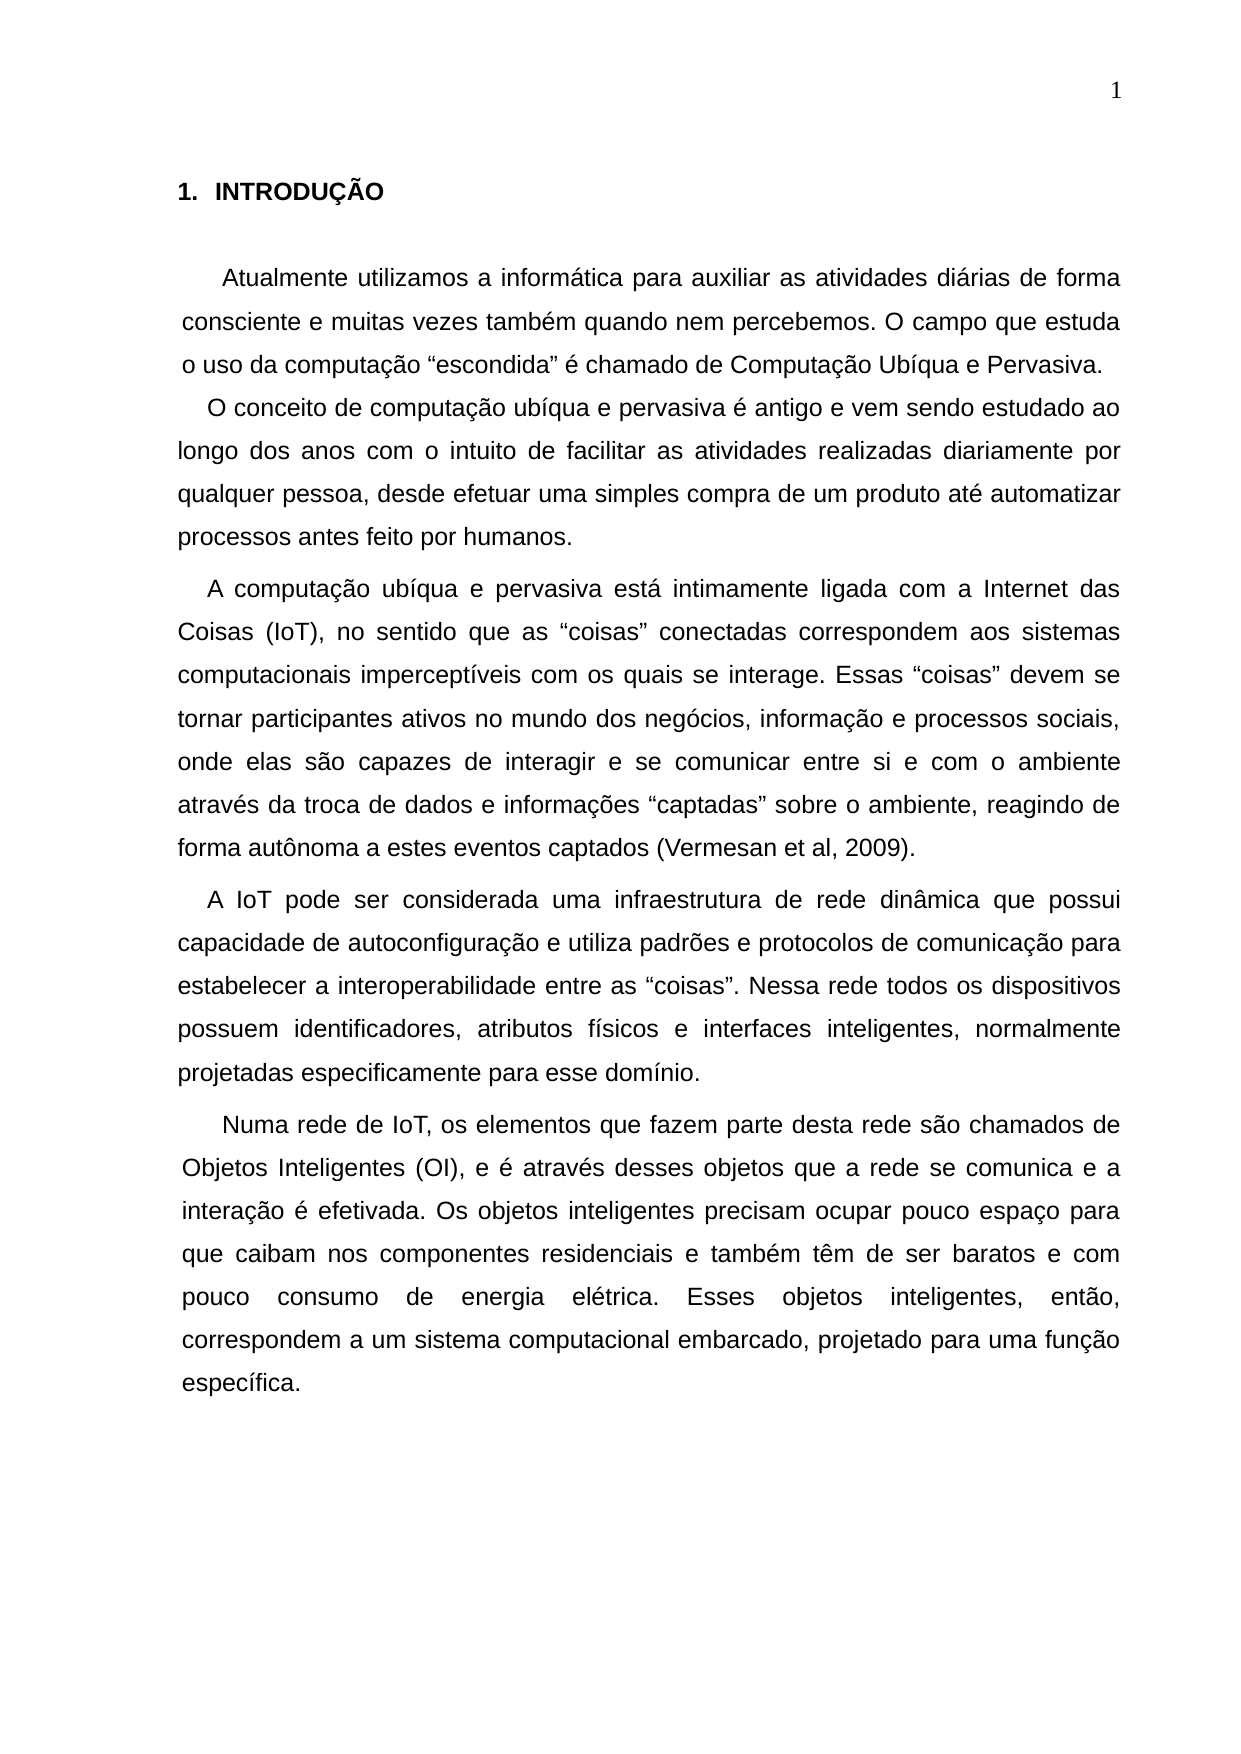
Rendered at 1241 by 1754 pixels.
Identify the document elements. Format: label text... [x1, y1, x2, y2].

text A computação ubíqua e pervasiva está intimamente ligada com a Internet das Coisas (IoT), no sentido que as “coisas” conectadas correspondem aos sistemas computacionais imperceptíveis com os quais se interage. Essas “coisas” devem se tornar participantes ativos no mundo dos negócios, informação e processos sociais, onde elas são capazes de interagir e se comunicar entre si e com o ambiente através da troca de dados e informações “captadas” sobre o ambiente, reagindo de forma autônoma a estes eventos captados (Vermesan et al, 2009). [177, 574, 1122, 862]
list INTRODUÇÃO [177, 177, 1122, 206]
text O conceito de computação ubíqua e pervasiva é antigo e vem sendo estudado ao longo dos anos com o intuito de facilitar as atividades realizadas diariamente por qualquer pessoa, desde efetuar uma simples compra de um produto até automatizar processos antes feito por humanos. [177, 393, 1122, 551]
text Numa rede de IoT, os elementos que fazem parte desta rede são chamados de Objetos Inteligentes (OI), e é através desses objetos que a rede se comunica e a interação é efetivada. Os objetos inteligentes precisam ocupar pouco espaço para que caibam nos componentes residenciais e também têm de ser baratos e com pouco consumo de energia elétrica. Esses objetos inteligentes, então, correspondem a um sistema computacional embarcado, projetado para uma função específica. [182, 1110, 1122, 1397]
text Atualmente utilizamos a informática para auxiliar as atividades diárias de forma consciente e muitas vezes também quando nem percebemos. O campo que estuda o uso da computação “escondida” é chamado de Computação Ubíqua e Pervasiva. [182, 263, 1122, 378]
text A IoT pode ser considerada uma infraestrutura de rede dinâmica que possui capacidade de autoconfiguração e utiliza padrões e protocolos de comunicação para estabelecer a interoperabilidade entre as “coisas”. Nessa rede todos os dispositivos possuem identificadores, atributos físicos e interfaces inteligentes, normalmente projetadas especificamente para esse domínio. [177, 885, 1122, 1086]
